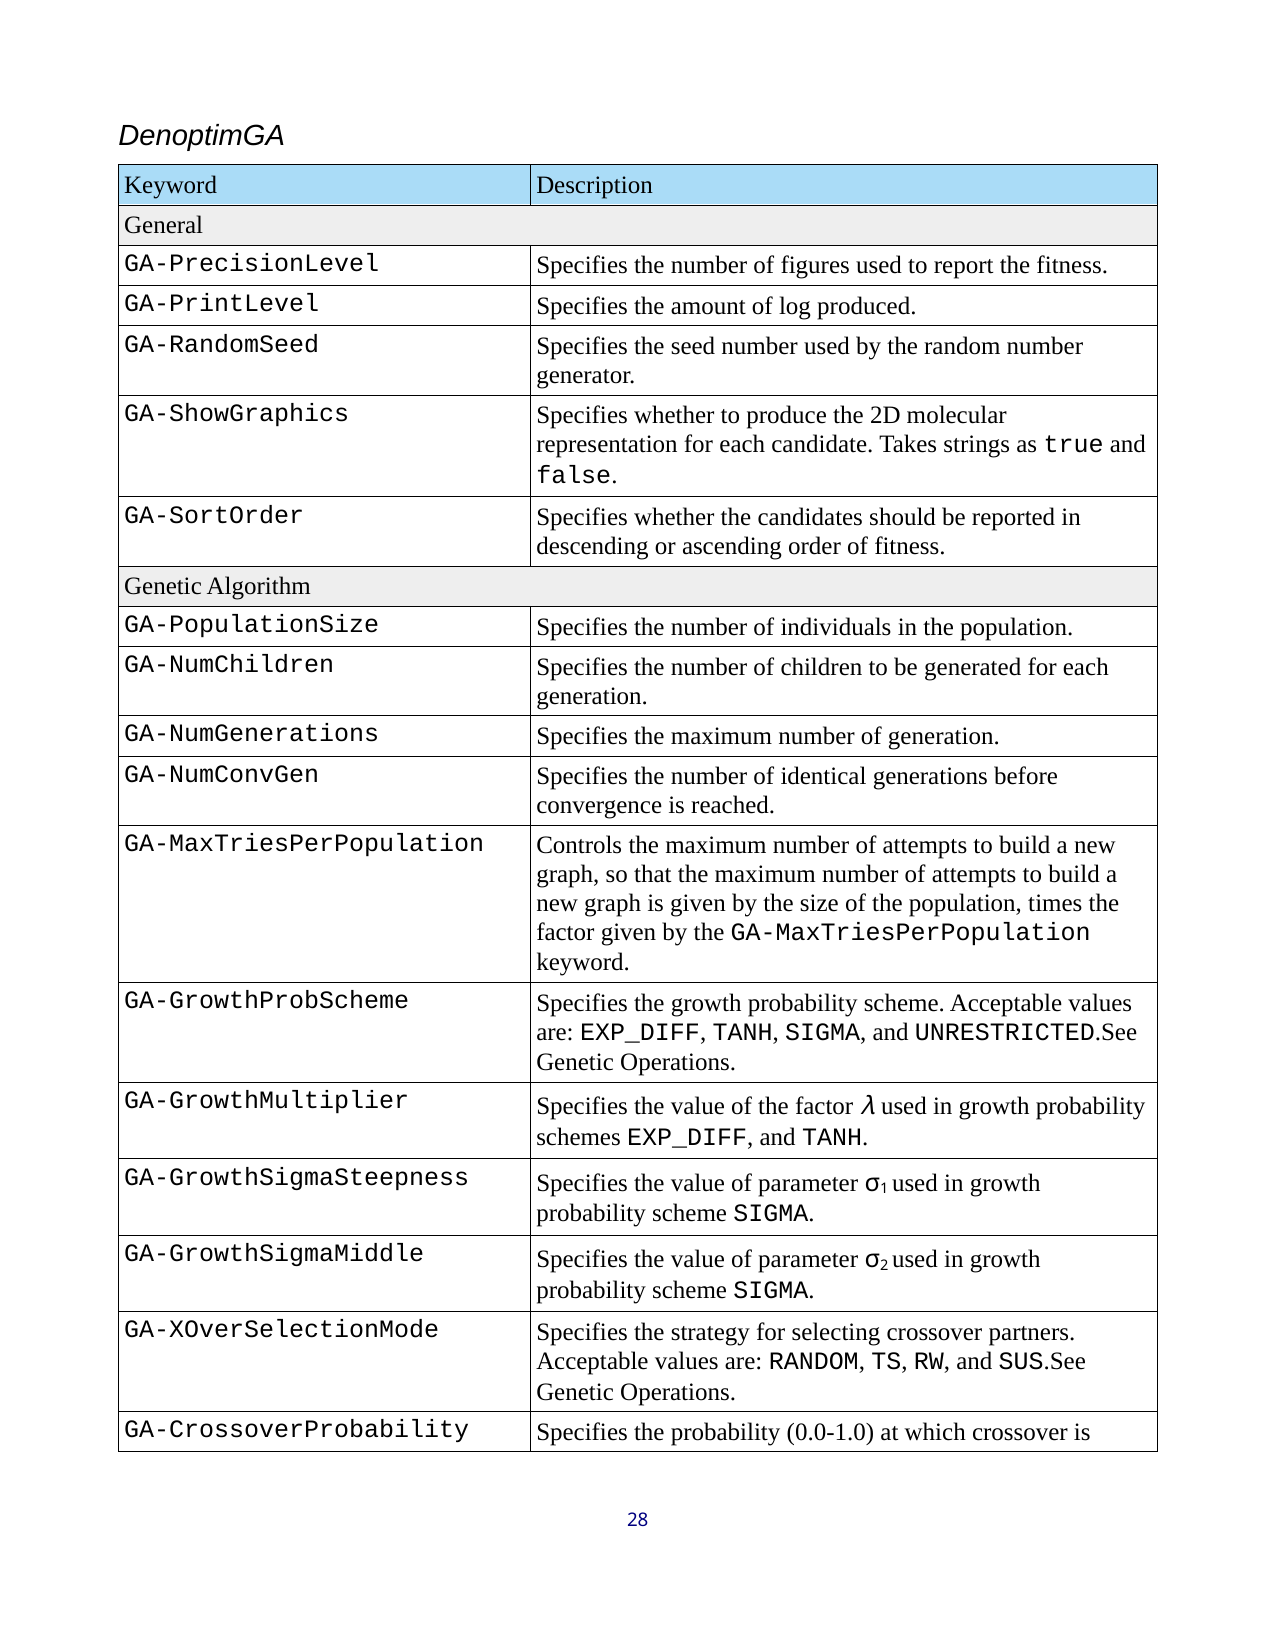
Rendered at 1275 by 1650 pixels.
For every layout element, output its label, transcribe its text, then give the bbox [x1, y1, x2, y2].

table_cell Specifies the strategy for selecting crossover partners. Acceptable values are: RANDOM, TS, RW, and SUS.See Genetic Operations. [531, 1312, 1157, 1411]
table_cell Specifies the number of individuals in the population. [531, 607, 1157, 646]
table_cell GA-NumGenerations [119, 716, 530, 756]
table_cell GA-CrossoverProbability [119, 1412, 530, 1451]
table_cell GA-SortOrder [119, 497, 530, 566]
table_cell General [119, 206, 1157, 245]
table_cell GA-GrowthProbScheme [119, 983, 530, 1082]
table_cell GA-RandomSeed [119, 326, 530, 394]
table_cell Genetic Algorithm [119, 567, 1157, 606]
table_cell Specifies the growth probability scheme. Acceptable values are: EXP_DIFF, TANH, SIGMA, and UNRESTRICTED.See Genetic Operations. [531, 983, 1157, 1082]
table_cell Specifies the number of figures used to report the fitness. [531, 246, 1157, 285]
table_cell GA-PopulationSize [119, 607, 530, 646]
table_cell Specifies the number of children to be generated for each generation. [531, 647, 1157, 715]
table_cell GA-NumChildren [119, 647, 530, 715]
table_cell GA-NumConvGen [119, 757, 530, 824]
table_cell GA-GrowthMultiplier [119, 1083, 530, 1158]
table_cell Specifies the seed number used by the random number generator. [531, 326, 1157, 394]
table_cell Specifies the value of parameter σ2 used in growth probability scheme SIGMA. [531, 1236, 1157, 1311]
table_cell Specifies the maximum number of generation. [531, 716, 1157, 756]
table_cell GA-GrowthSigmaMiddle [119, 1236, 530, 1311]
table_cell Specifies the probability (0.0-1.0) at which crossover is [531, 1412, 1157, 1451]
table_header Keyword [119, 165, 530, 204]
table_cell GA-GrowthSigmaSteepness [119, 1159, 530, 1235]
table_cell GA-PrecisionLevel [119, 246, 530, 285]
table_cell Specifies the value of the factor λ used in growth probability schemes EXP_DIFF, and TANH. [531, 1083, 1157, 1158]
table_cell GA-PrintLevel [119, 286, 530, 325]
table_cell Specifies whether the candidates should be reported in descending or ascending order of fitness. [531, 497, 1157, 566]
table_cell GA-XOverSelectionMode [119, 1312, 530, 1411]
table_cell GA-ShowGraphics [119, 396, 530, 496]
table_cell Controls the maximum number of attempts to build a new graph, so that the maximum number of attempts to build a new graph is given by the size of the population, times the factor given by the GA-MaxTriesPerPopulation keyword. [531, 826, 1157, 982]
table_header Description [531, 165, 1157, 204]
table_cell Specifies the value of parameter σ1 used in growth probability scheme SIGMA. [531, 1159, 1157, 1235]
table_cell Specifies the amount of log produced. [531, 286, 1157, 325]
table_cell GA-MaxTriesPerPopulation [119, 826, 530, 982]
table_cell Specifies whether to produce the 2D molecular representation for each candidate. Takes strings as true and false. [531, 396, 1157, 496]
subtitle DenoptimGA [118, 118, 1157, 152]
table_cell Specifies the number of identical generations before convergence is reached. [531, 757, 1157, 824]
